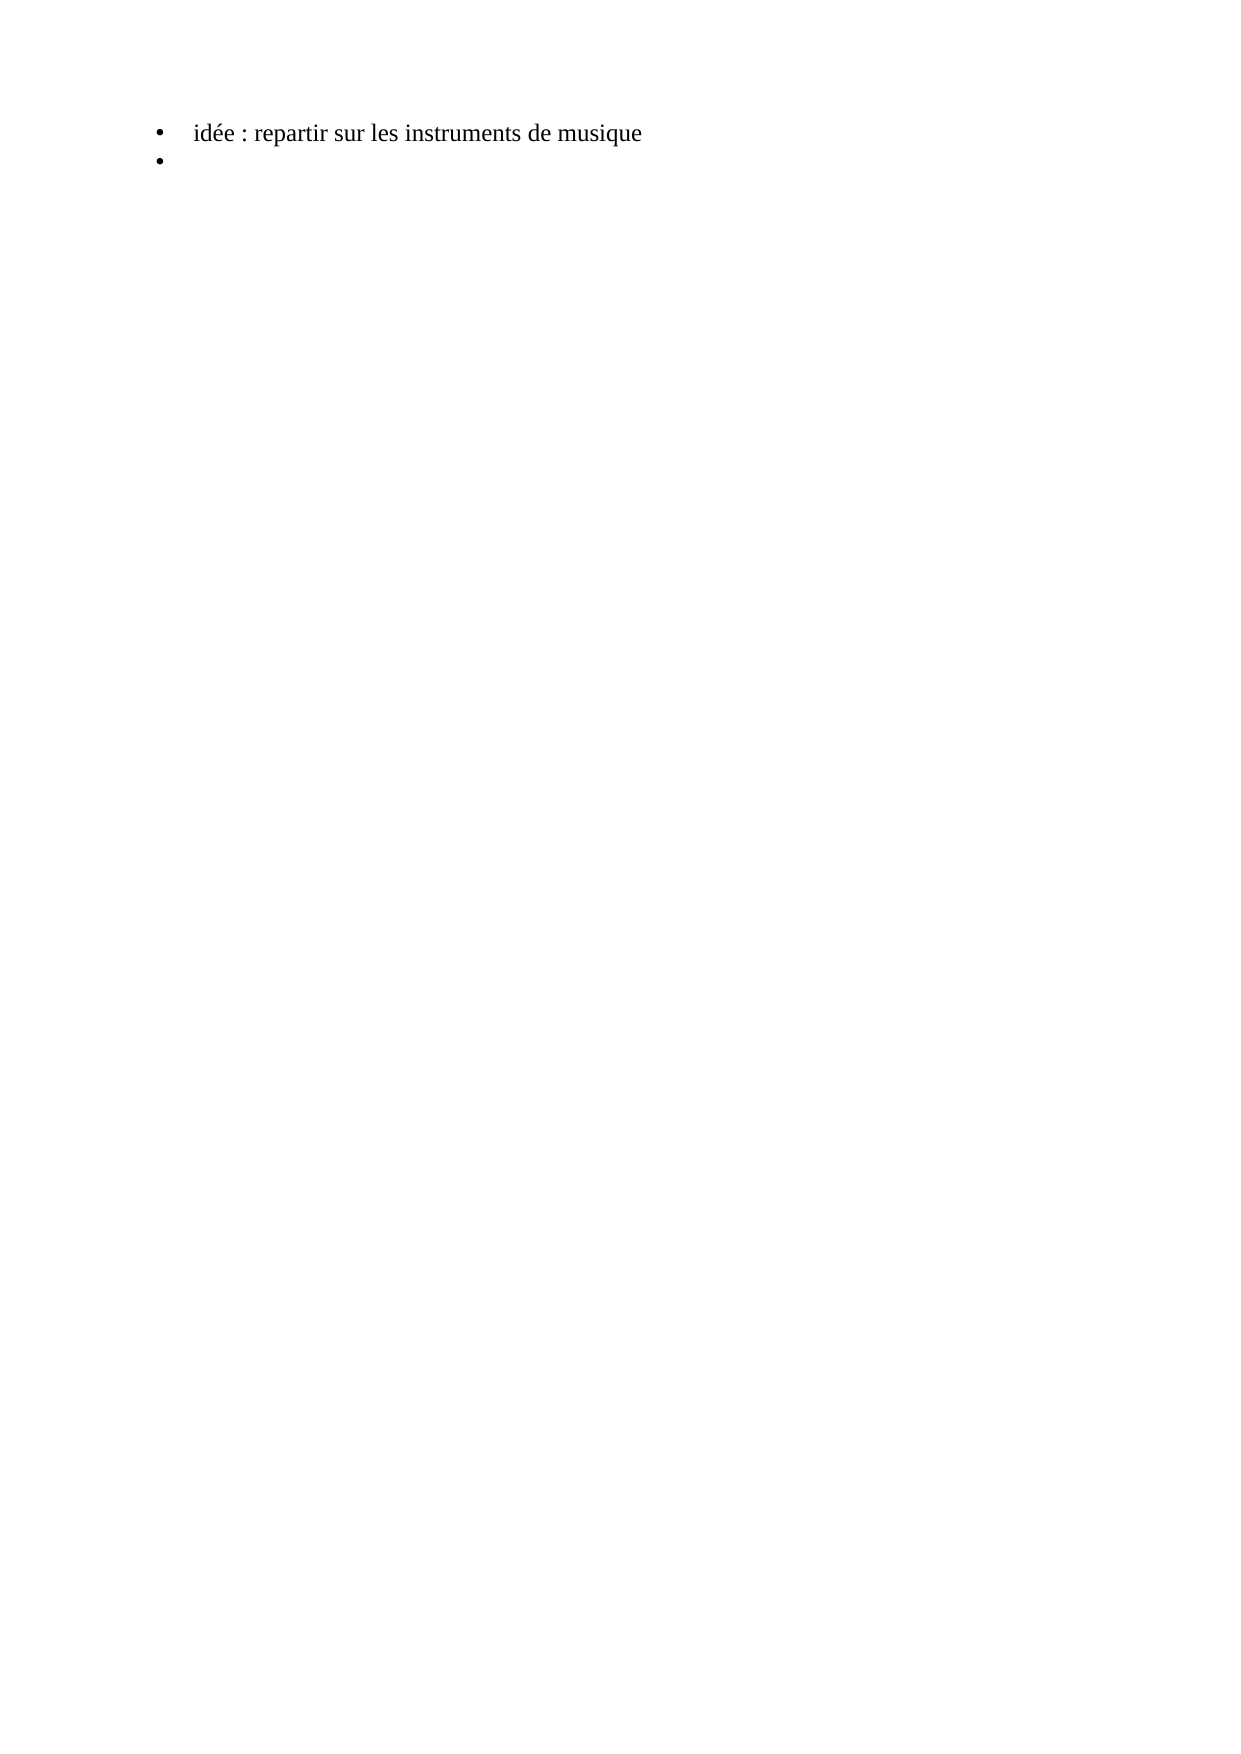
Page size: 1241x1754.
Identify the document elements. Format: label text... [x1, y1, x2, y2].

list idée : repartir sur les instruments de musique [156, 118, 1122, 147]
